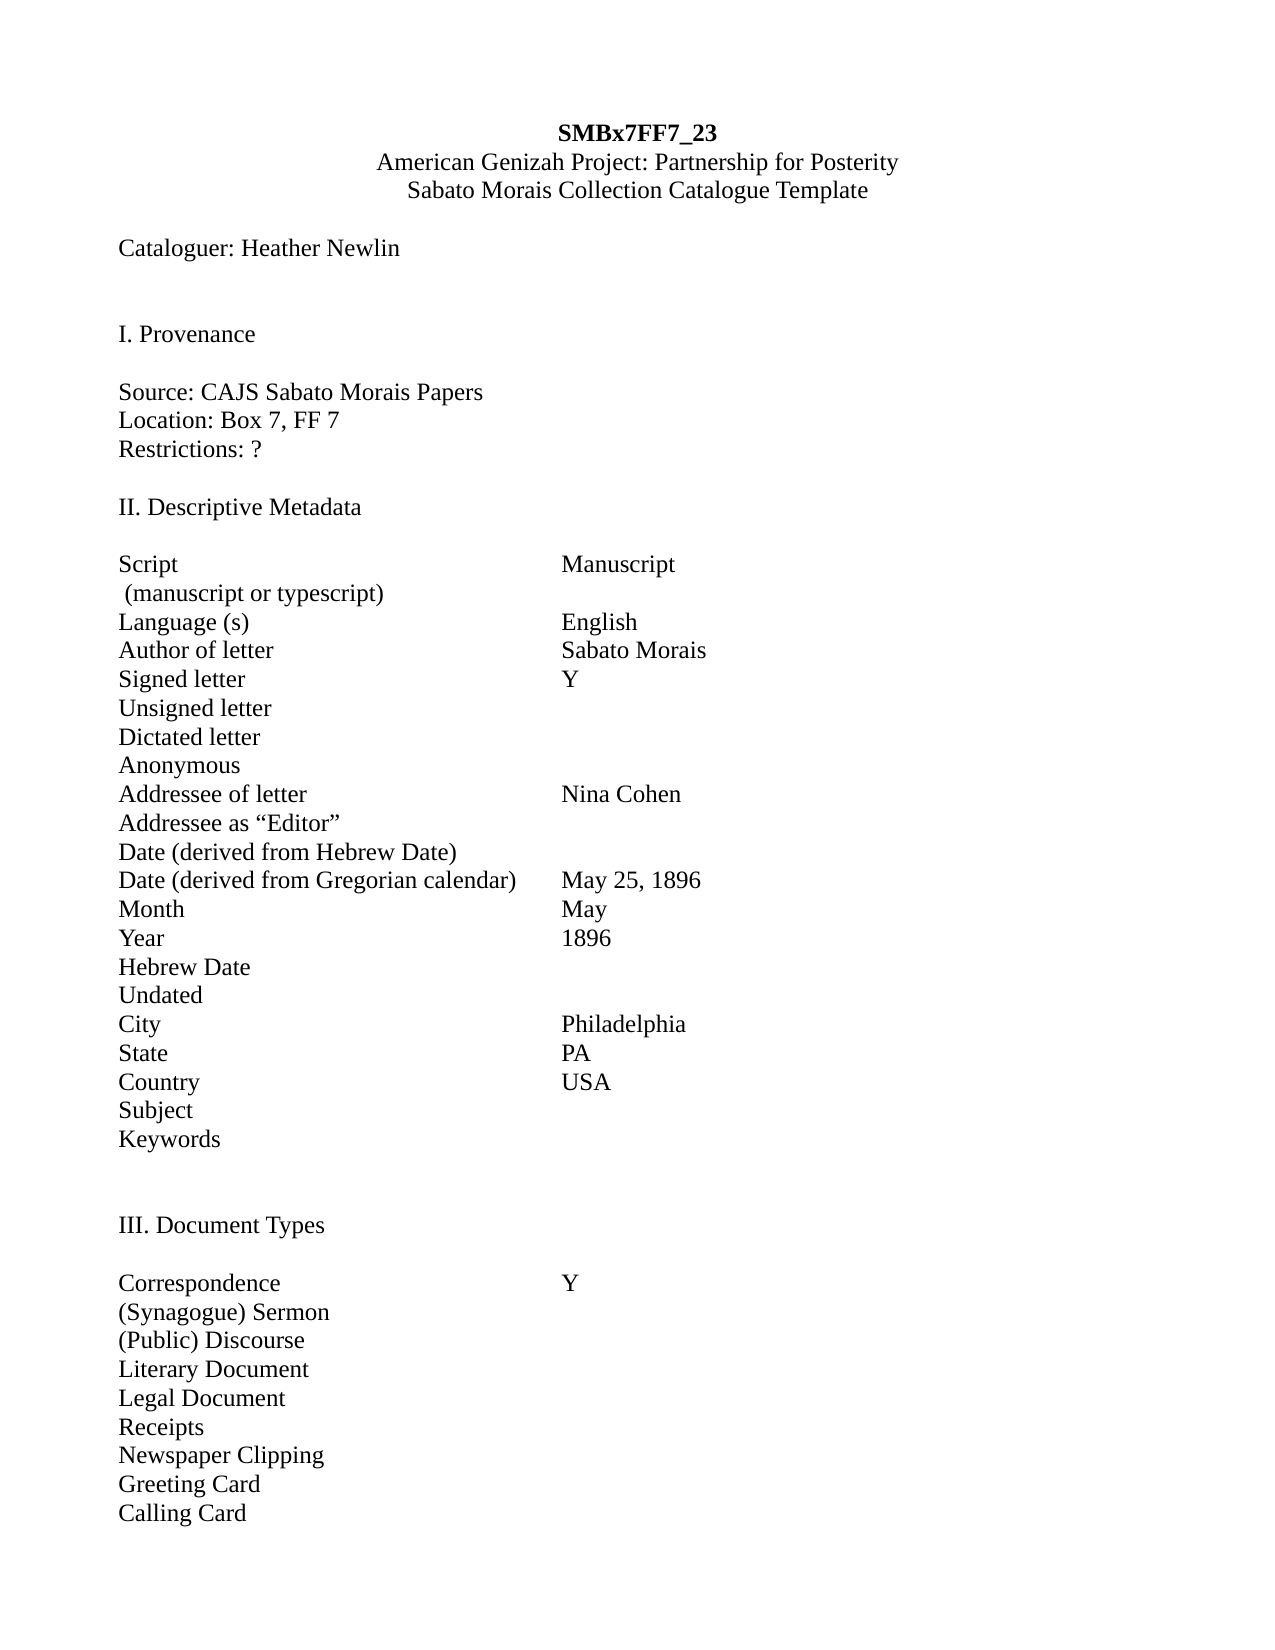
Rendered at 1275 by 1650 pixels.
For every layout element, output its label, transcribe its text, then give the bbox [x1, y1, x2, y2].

text Source: CAJS Sabato Morais Papers [118, 377, 1157, 406]
text (Public) Discourse [118, 1326, 1157, 1354]
text Newspaper Clipping [118, 1441, 1157, 1469]
text State PA [118, 1038, 1157, 1067]
text Script Manuscript [118, 549, 1157, 578]
text SMBx7FF7_23 [118, 118, 1157, 147]
text Date (derived from Gregorian calendar) May 25, 1896 [118, 866, 1157, 894]
text Sabato Morais Collection Catalogue Template [118, 176, 1157, 204]
text Greeting Card [118, 1469, 1157, 1498]
text Restrictions: ? [118, 434, 1157, 463]
text City Philadelphia [118, 1009, 1157, 1038]
text (manuscript or typescript) [118, 578, 1157, 607]
text Location: Box 7, FF 7 [118, 406, 1157, 434]
text Legal Document [118, 1383, 1157, 1412]
text Unsigned letter [118, 693, 1157, 722]
text Anonymous [118, 751, 1157, 779]
text Addressee of letter Nina Cohen [118, 779, 1157, 808]
text Subject [118, 1096, 1157, 1124]
text Signed letter Y [118, 664, 1157, 693]
text Calling Card [118, 1498, 1157, 1527]
text Receipts [118, 1412, 1157, 1441]
text I. Provenance [118, 319, 1157, 348]
text Language (s) English [118, 607, 1157, 636]
text Literary Document [118, 1354, 1157, 1383]
text Hebrew Date [118, 952, 1157, 981]
text Cataloguer: Heather Newlin [118, 233, 1157, 262]
text Date (derived from Hebrew Date) [118, 837, 1157, 866]
text Country USA [118, 1067, 1157, 1096]
text Author of letter Sabato Morais [118, 636, 1157, 664]
text Dictated letter [118, 722, 1157, 751]
text Correspondence Y [118, 1268, 1157, 1297]
text Year 1896 [118, 923, 1157, 952]
text Undated [118, 981, 1157, 1009]
text Month May [118, 894, 1157, 923]
text (Synagogue) Sermon [118, 1297, 1157, 1326]
text Addressee as “Editor” [118, 808, 1157, 837]
text American Genizah Project: Partnership for Posterity [118, 147, 1157, 176]
text Keywords [118, 1124, 1157, 1153]
text II. Descriptive Metadata [118, 492, 1157, 521]
text III. Document Types [118, 1211, 1157, 1239]
